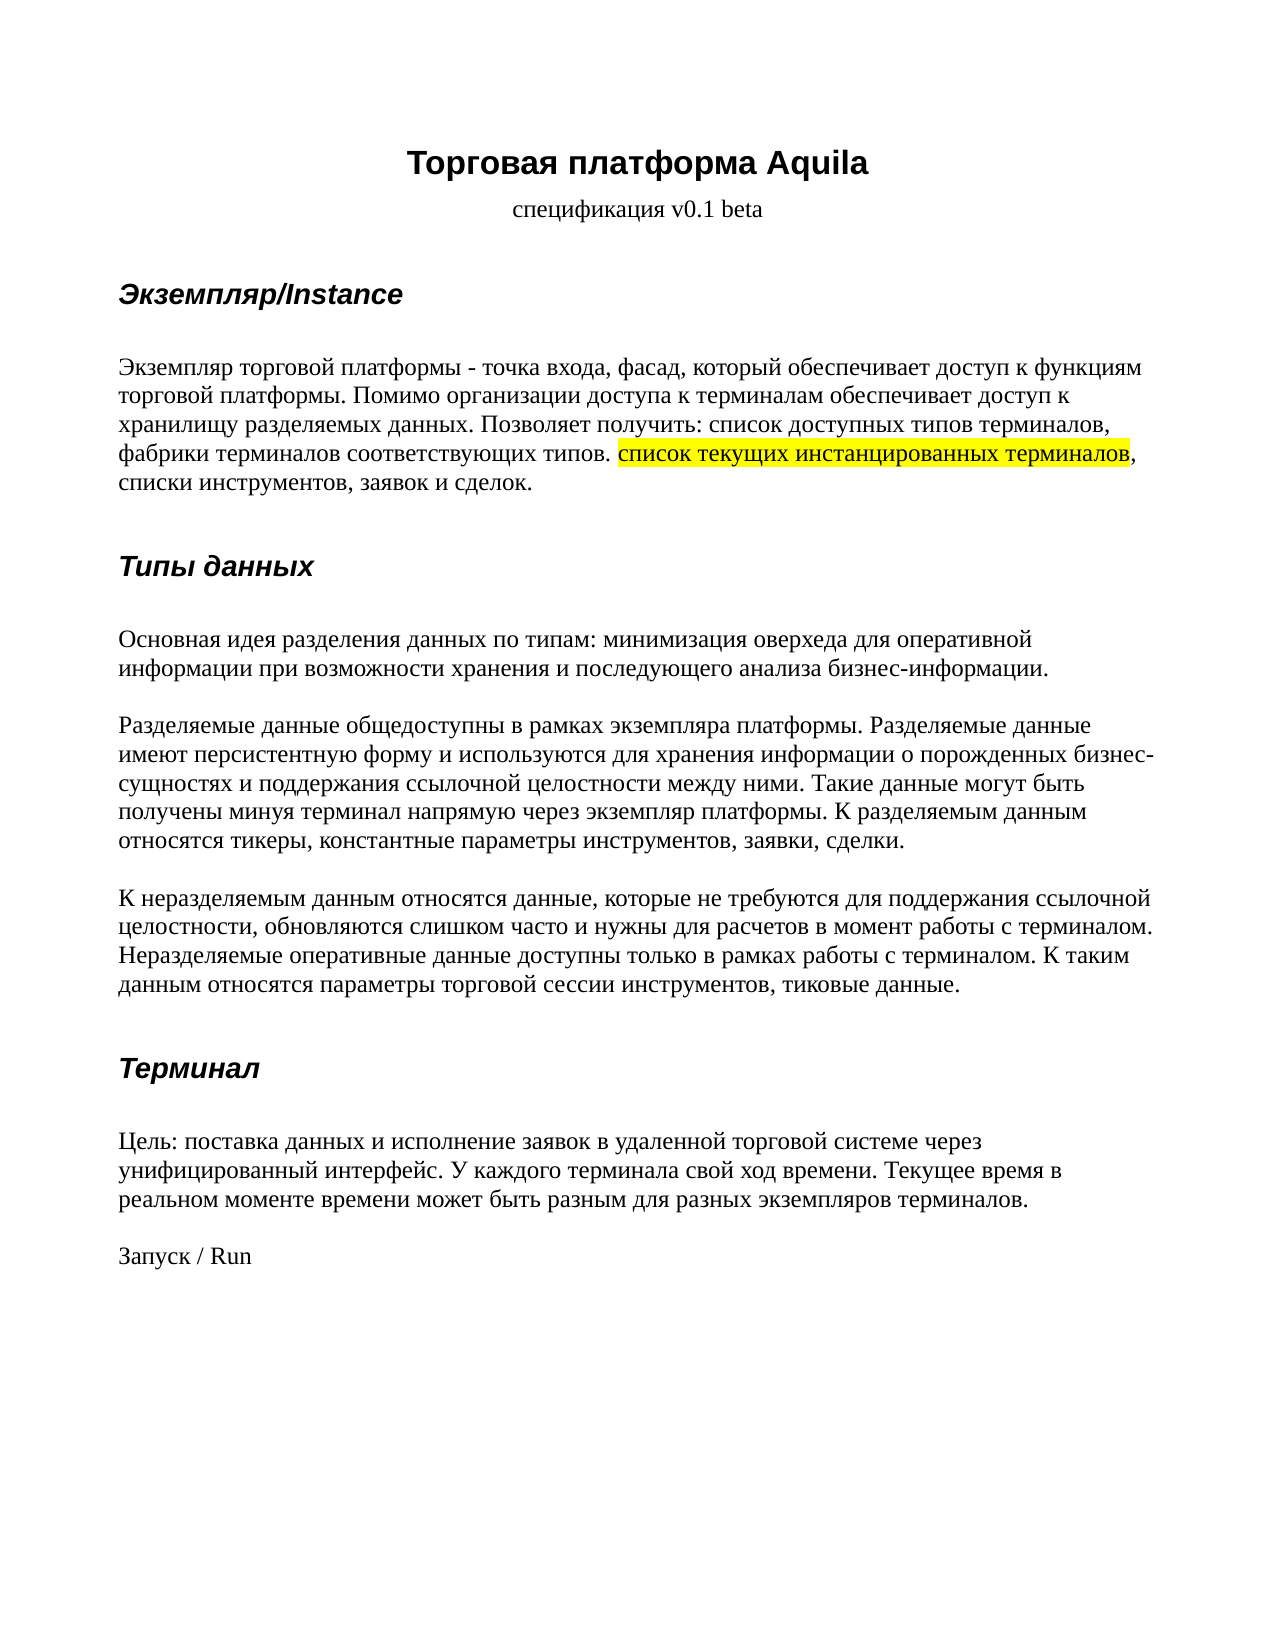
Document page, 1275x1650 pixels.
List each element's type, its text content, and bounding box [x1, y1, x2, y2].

subtitle Терминал [118, 1051, 1157, 1085]
text Основная идея разделения данных по типам: минимизация оверхеда для оперативной информации при возможности хранения и последующего анализа бизнес-информации. [118, 624, 1157, 681]
text спецификация v0.1 beta [118, 194, 1157, 223]
text Цель: поставка данных и исполнение заявок в удаленной торговой системе через унифицированный интерфейс. У каждого терминала свой ход времени. Текущее время в реальном моменте времени может быть разным для разных экземпляров терминалов. [118, 1126, 1157, 1212]
text Неразделяемые оперативные данные доступны только в рамках работы с терминалом. К таким данным относятся параметры торговой сессии инструментов, тиковые данные. [118, 940, 1157, 998]
subtitle Экземпляр/Instance [118, 277, 1157, 310]
text К неразделяемым данным относятся данные, которые не требуются для поддержания ссылочной целостности, обновляются слишком часто и нужны для расчетов в момент работы с терминалом. [118, 883, 1157, 940]
text Экземпляр торговой платформы - точка входа, фасад, который обеспечивает доступ к функциям торговой платформы. Помимо организации доступа к терминалам обеспечивает доступ к хранилищу разделяемых данных. Позволяет получить: список доступных типов терминалов, фабрики терминалов соответствующих типов. список текущих инстанцированных терминалов, cписки инструментов, заявок и сделок. [118, 352, 1157, 495]
subtitle Типы данных [118, 549, 1157, 583]
text Разделяемые данные общедоступны в рамках экземпляра платформы. Разделяемые данные имеют персистентную форму и используются для хранения информации о порожденных бизнес-сущностях и поддержания ссылочной целостности между ними. Такие данные могут быть получены минуя терминал напрямую через экземпляр платформы. К разделяемым данным относятся тикеры, константные параметры инструментов, заявки, сделки. [118, 710, 1157, 854]
subtitle Торговая платформа Aquila [118, 143, 1157, 182]
text Запуск / Run [118, 1241, 1157, 1270]
